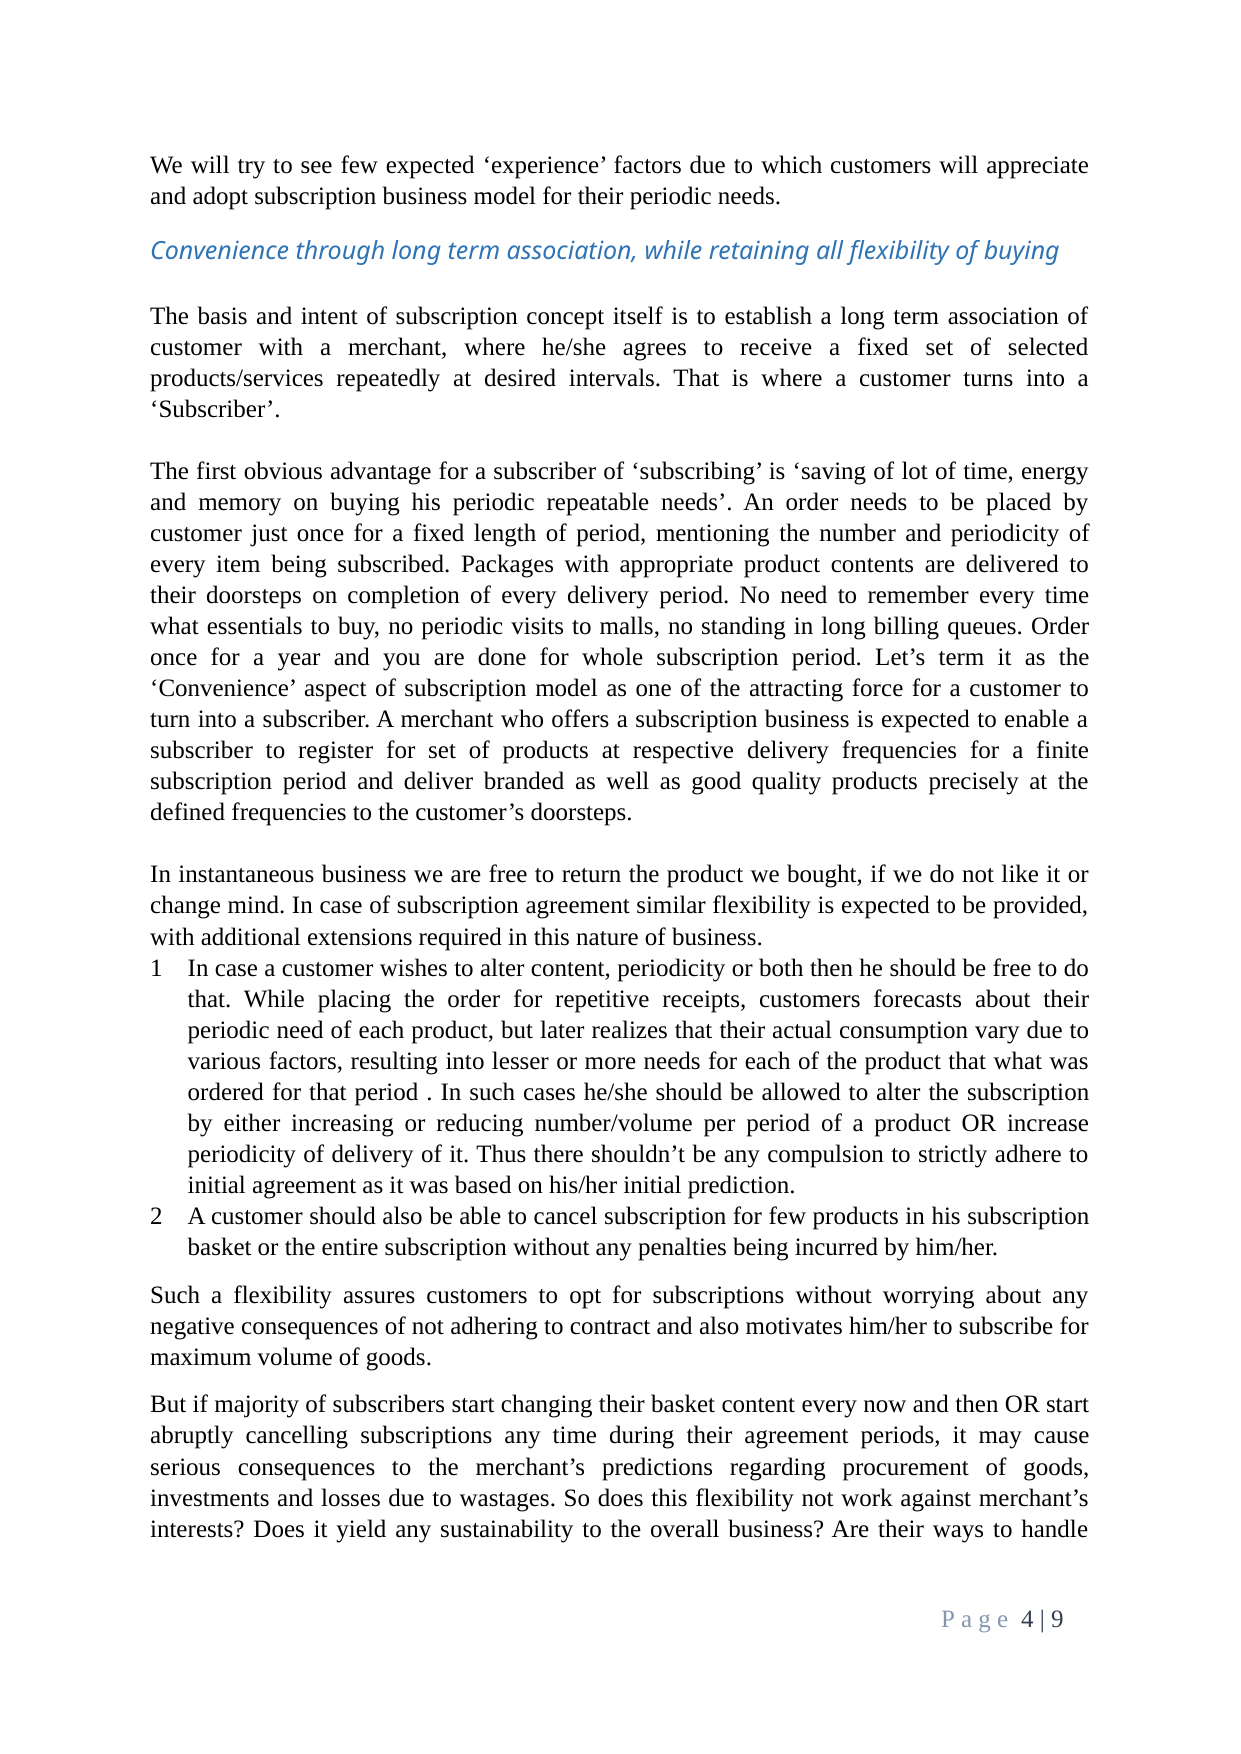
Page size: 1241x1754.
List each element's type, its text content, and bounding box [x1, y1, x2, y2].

text Such a flexibility assures customers to opt for subscriptions without worrying about any negative consequences of not adhering to contract and also motivates him/her to subscribe for maximum volume of goods. [150, 1280, 1090, 1371]
list In instantaneous business we are free to return the product we bought, if we do not like it or change mind. In case of subscription agreement similar flexibility is expected to be provided, with additional extensions required in this nature of business. [150, 859, 1090, 950]
list The first obvious advantage for a subscriber of ‘subscribing’ is ‘saving of lot of time, energy and memory on buying his periodic repeatable needs’. An order needs to be placed by customer just once for a fixed length of period, mentioning the number and periodicity of every item being subscribed. Packages with appropriate product contents are delivered to their doorsteps on completion of every delivery period. No need to remember every time what essentials to buy, no periodic visits to malls, no standing in long billing queues. Order once for a year and you are done for whole subscription period. Let’s term it as the ‘Convenience’ aspect of subscription model as one of the attracting force for a customer to turn into a subscriber. A merchant who offers a subscription business is expected to enable a subscriber to register for set of products at respective delivery frequencies for a finite subscription period and deliver branded as well as good quality products precisely at the defined frequencies to the customer’s doorsteps. [150, 456, 1090, 826]
list A customer should also be able to cancel subscription for few products in his subscription basket or the entire subscription without any penalties being incurred by him/her. [150, 1201, 1090, 1261]
text But if majority of subscribers start changing their basket content every now and then OR start abruptly cancelling subscriptions any time during their agreement periods, it may cause serious consequences to the merchant’s predictions regarding procurement of goods, investments and losses due to wastages. So does this flexibility not work against merchant’s interests? Does it yield any sustainability to the overall business? Are their ways to handle [150, 1389, 1090, 1542]
subtitle Convenience through long term association, while retaining all flexibility of buying [150, 233, 1090, 267]
list The basis and intent of subscription concept itself is to establish a long term association of customer with a merchant, where he/she agrees to receive a fixed set of selected products/services repeatedly at desired intervals. That is where a customer turns into a ‘Subscriber’. [150, 301, 1090, 423]
text We will try to see few expected ‘experience’ factors due to which customers will appreciate and adopt subscription business model for their periodic needs. [150, 150, 1090, 210]
list In case a customer wishes to alter content, periodicity or both then he should be free to do that. While placing the order for repetitive receipts, customers forecasts about their periodic need of each product, but later realizes that their actual consumption vary due to various factors, resulting into lesser or more needs for each of the product that what was ordered for that period . In such cases he/she should be allowed to alter the subscription by either increasing or reducing number/volume per period of a product OR increase periodicity of delivery of it. Thus there shouldn’t be any compulsion to strictly adhere to initial agreement as it was based on his/her initial prediction. [150, 953, 1090, 1199]
